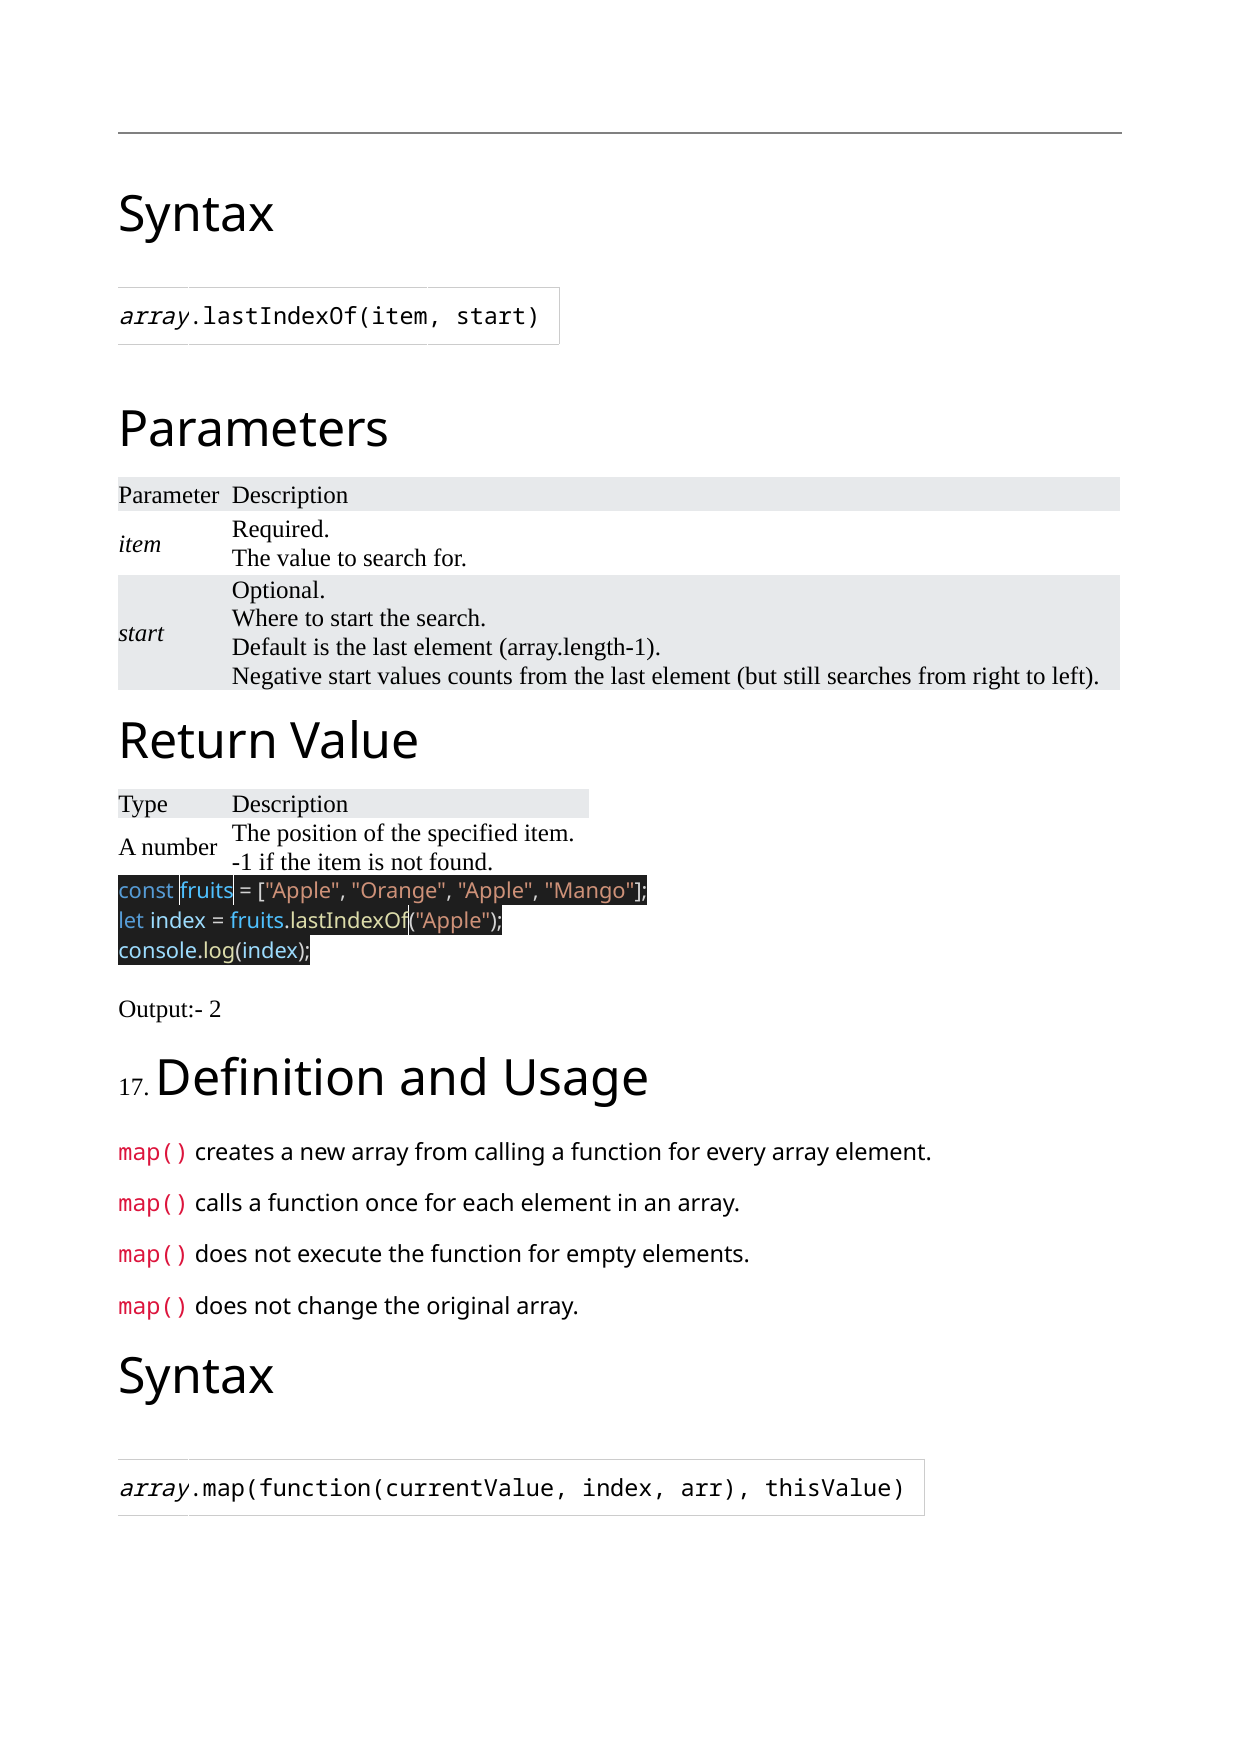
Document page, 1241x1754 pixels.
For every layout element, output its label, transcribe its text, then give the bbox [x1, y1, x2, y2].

table_cell [1104, 575, 1120, 690]
table_cell A number [118, 818, 232, 875]
subtitle Return Value [118, 705, 1122, 773]
subtitle Syntax [118, 178, 1122, 246]
table_header Description [232, 789, 589, 818]
text console.log(index); [118, 935, 1122, 965]
table_cell start [118, 575, 232, 690]
table_header [1104, 477, 1120, 511]
text map() creates a new array from calling a function for every array element. [118, 1135, 1122, 1167]
table_header Type [118, 789, 232, 818]
text map() does not execute the function for empty elements. [118, 1238, 1122, 1270]
text [925, 1458, 1122, 1516]
table_header Parameter [118, 477, 232, 511]
text map() does not change the original array. [118, 1289, 1122, 1321]
text Syntax [118, 1341, 1122, 1409]
text [560, 287, 1122, 344]
text const fruits = ["Apple", "Orange", "Apple", "Mango"]; [118, 875, 1122, 905]
table_header Description [232, 477, 1104, 511]
text map() calls a function once for each element in an array. [118, 1186, 1122, 1218]
table_cell [1104, 511, 1120, 575]
table_cell The position of the specified item. -1 if the item is not found. [232, 818, 589, 875]
text array.map(function(currentValue, index, arr), thisValue) [118, 1460, 924, 1515]
text 17. Definition and Usage [118, 1042, 1122, 1110]
subtitle Parameters [118, 393, 1122, 461]
text Output:- 2 [118, 994, 1122, 1023]
text let index = fruits.lastIndexOf("Apple"); [118, 905, 1122, 935]
table_cell Required. The value to search for. [232, 511, 1104, 575]
table_cell item [118, 511, 232, 575]
table_cell Optional. Where to start the search. Default is the last element (array.length-1). Negative start values counts from the last element (but still searches from right to left). [232, 575, 1104, 690]
text array.lastIndexOf(item, start) [118, 288, 559, 344]
